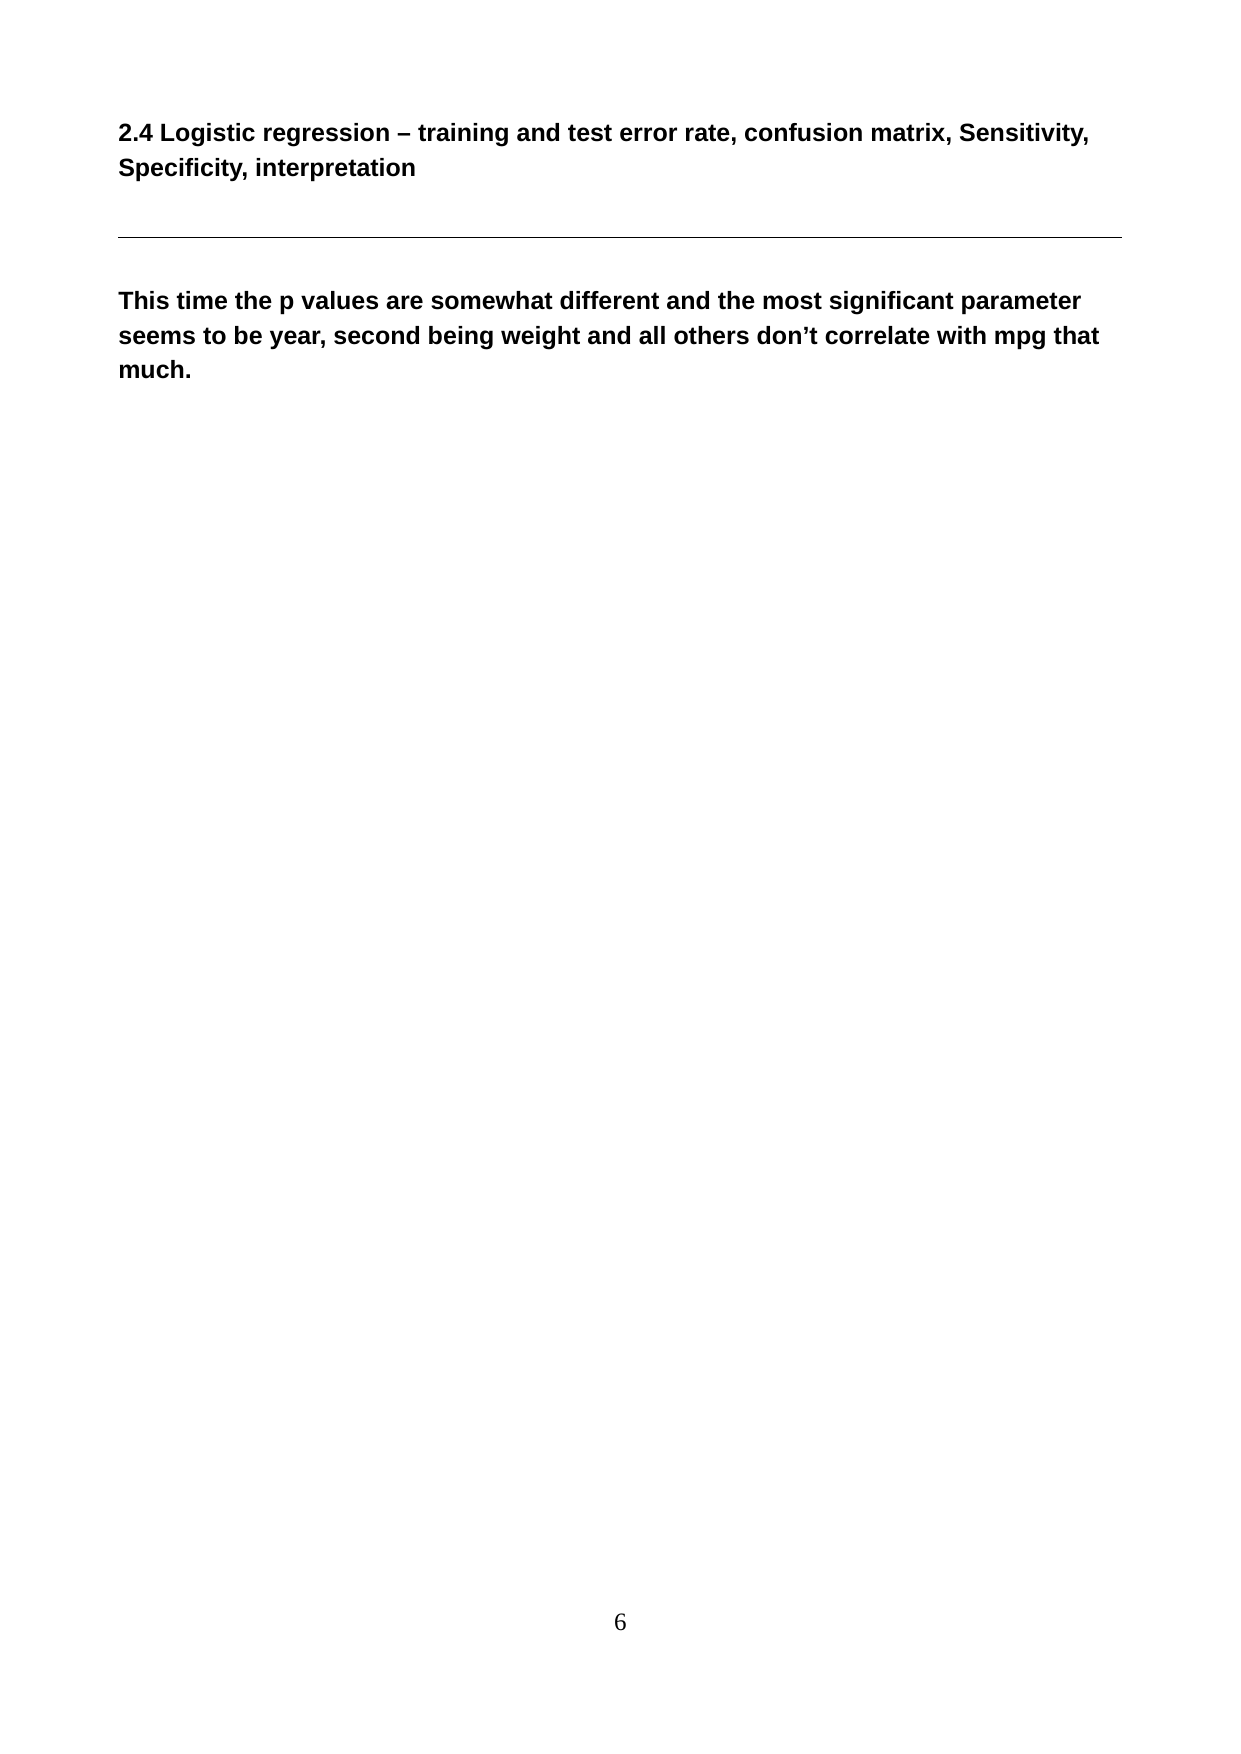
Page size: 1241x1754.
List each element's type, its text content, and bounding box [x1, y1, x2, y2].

text This time the p values are somewhat different and the most significant parameter seems to be year, second being weight and all others don’t correlate with mpg that much. [118, 286, 1122, 384]
text 2.4 Logistic regression – training and test error rate, confusion matrix, Sensitivity, Specificity, interpretation [118, 118, 1122, 181]
